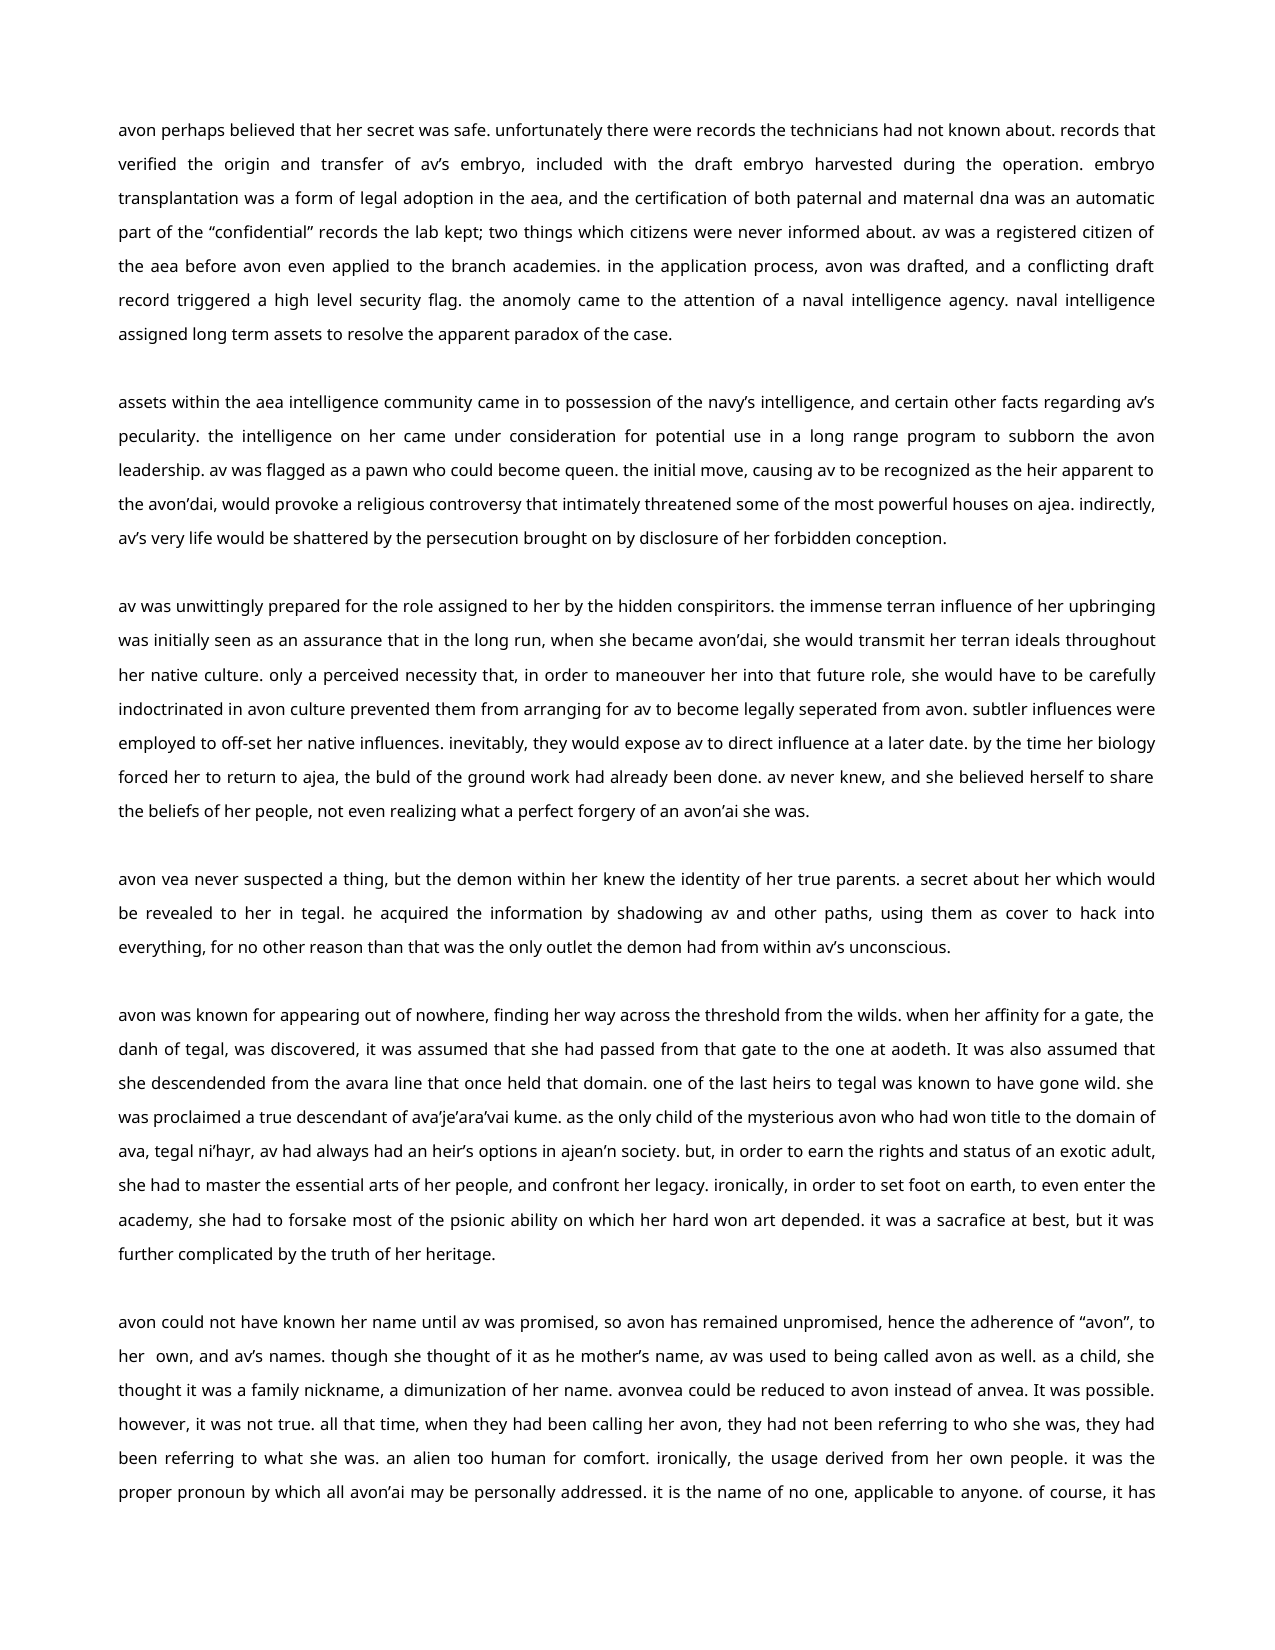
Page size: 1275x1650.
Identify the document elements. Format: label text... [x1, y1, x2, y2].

text avon vea never suspected a thing, but the demon within her knew the identity of her true parents. a secret about her which would be revealed to her in tegal. he acquired the information by shadowing av and other paths, using them as cover to hack into everything, for no other reason than that was the only outlet the demon had from within av’s unconscious. [118, 867, 1157, 958]
text avon could not have known her name until av was promised, so avon has remained unpromised, hence the adherence of “avon”, to her own, and av’s names. though she thought of it as he mother’s name, av was used to being called avon as well. as a child, she thought it was a family nickname, a dimunization of her name. avonvea could be reduced to avon instead of anvea. It was possible. however, it was not true. all that time, when they had been calling her avon, they had not been referring to who she was, they had been referring to what she was. an alien too human for comfort. ironically, the usage derived from her own people. it was the proper pronoun by which all avon’ai may be personally addressed. it is the name of no one, applicable to anyone. of course, it has [118, 1310, 1157, 1503]
text av was unwittingly prepared for the role assigned to her by the hidden conspiritors. the immense terran influence of her upbringing was initially seen as an assurance that in the long run, when she became avon’dai, she would transmit her terran ideals throughout her native culture. only a perceived necessity that, in order to maneouver her into that future role, she would have to be carefully indoctrinated in avon culture prevented them from arranging for av to become legally seperated from avon. subtler influences were employed to off-set her native influences. inevitably, they would expose av to direct influence at a later date. by the time her biology forced her to return to ajea, the buld of the ground work had already been done. av never knew, and she believed herself to share the beliefs of her people, not even realizing what a perfect forgery of an avon’ai she was. [118, 595, 1157, 822]
text avon perhaps believed that her secret was safe. unfortunately there were records the technicians had not known about. records that verified the origin and transfer of av’s embryo, included with the draft embryo harvested during the operation. embryo transplantation was a form of legal adoption in the aea, and the certification of both paternal and maternal dna was an automatic part of the “confidential” records the lab kept; two things which citizens were never informed about. av was a registered citizen of the aea before avon even applied to the branch academies. in the application process, avon was drafted, and a conflicting draft record triggered a high level security flag. the anomoly came to the attention of a naval intelligence agency. naval intelligence assigned long term assets to resolve the apparent paradox of the case. [118, 118, 1157, 345]
text assets within the aea intelligence community came in to possession of the navy’s intelligence, and certain other facts regarding av’s pecularity. the intelligence on her came under consideration for potential use in a long range program to subborn the avon leadership. av was flagged as a pawn who could become queen. the initial move, causing av to be recognized as the heir apparent to the avon’dai, would provoke a religious controversy that intimately threatened some of the most powerful houses on ajea. indirectly, av’s very life would be shattered by the persecution brought on by disclosure of her forbidden conception. [118, 391, 1157, 549]
text avon was known for appearing out of nowhere, finding her way across the threshold from the wilds. when her affinity for a gate, the danh of tegal, was discovered, it was assumed that she had passed from that gate to the one at aodeth. It was also assumed that she descendended from the avara line that once held that domain. one of the last heirs to tegal was known to have gone wild. she was proclaimed a true descendant of ava’je’ara’vai kume. as the only child of the mysterious avon who had won title to the domain of ava, tegal ni’hayr, av had always had an heir’s options in ajean’n society. but, in order to earn the rights and status of an exotic adult, she had to master the essential arts of her people, and confront her legacy. ironically, in order to set foot on earth, to even enter the academy, she had to forsake most of the psionic ability on which her hard won art depended. it was a sacrafice at best, but it was further complicated by the truth of her heritage. [118, 1004, 1157, 1265]
